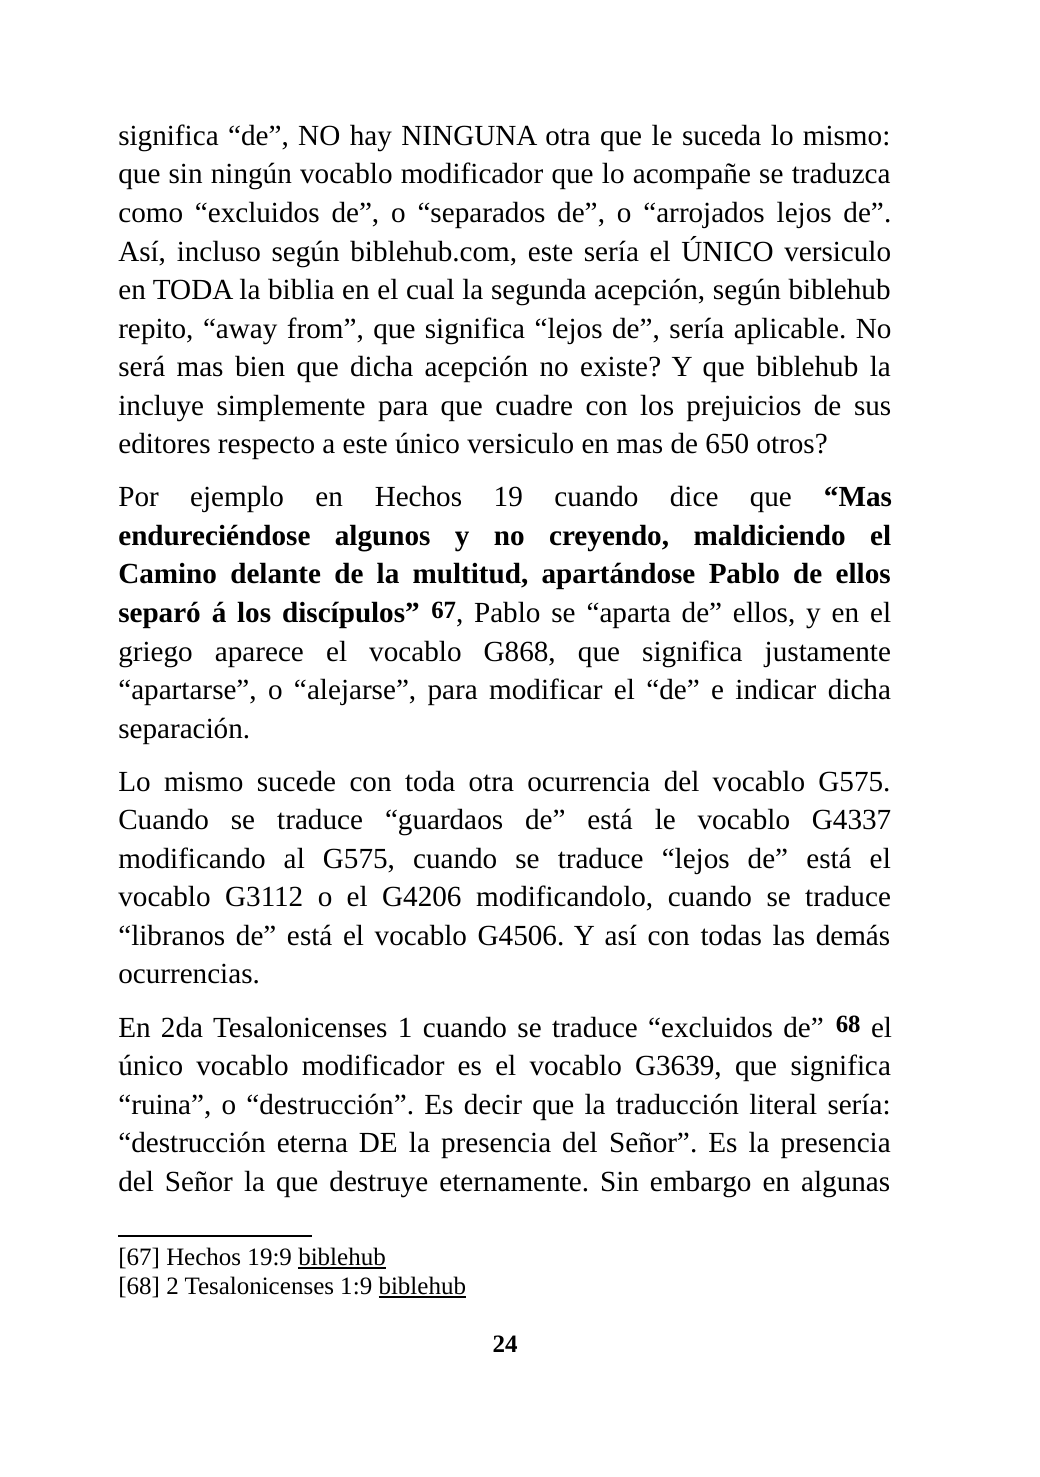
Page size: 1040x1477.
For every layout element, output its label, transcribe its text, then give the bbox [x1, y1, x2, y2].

text significa “de”, NO hay NINGUNA otra que le suceda lo mismo: que sin ningún vocablo modificador que lo acompañe se traduzca como “excluidos de”, o “separados de”, o “arrojados lejos de”. Así, incluso según biblehub.com, este sería el ÚNICO versiculo en TODA la biblia en el cual la segunda acepción, según biblehub repito, “away from”, que significa “lejos de”, sería aplicable. No será mas bien que dicha acepción no existe? Y que biblehub la incluye simplemente para que cuadre con los prejuicios de sus editores respecto a este único versiculo en mas de 650 otros? [118, 118, 892, 460]
text 2 Tesalonicenses 1:9 biblehub [118, 1271, 892, 1300]
text Lo mismo sucede con toda otra ocurrencia del vocablo G575. Cuando se traduce “guardaos de” está le vocablo G4337 modificando al G575, cuando se traduce “lejos de” está el vocablo G3112 o el G4206 modificandolo, cuando se traduce “libranos de” está el vocablo G4506. Y así con todas las demás ocurrencias. [118, 764, 892, 990]
text En 2da Tesalonicenses 1 cuando se traduce “excluidos de” el único vocablo modificador es el vocablo G3639, que significa “ruina”, o “destrucción”. Es decir que la traducción literal sería: “destrucción eterna DE la presencia del Señor”. Es la presencia del Señor la que destruye eternamente. Sin embargo en algunas [118, 1010, 892, 1197]
text Hechos 19:9 biblehub [118, 1242, 892, 1271]
text Por ejemplo en Hechos 19 cuando dice que “Mas endureciéndose algunos y no creyendo, maldiciendo el Camino delante de la multitud, apartándose Pablo de ellos separó á los discípulos” , Pablo se “aparta de” ellos, y en el griego aparece el vocablo G868, que significa justamente “apartarse”, o “alejarse”, para modificar el “de” e indicar dicha separación. [118, 479, 892, 744]
